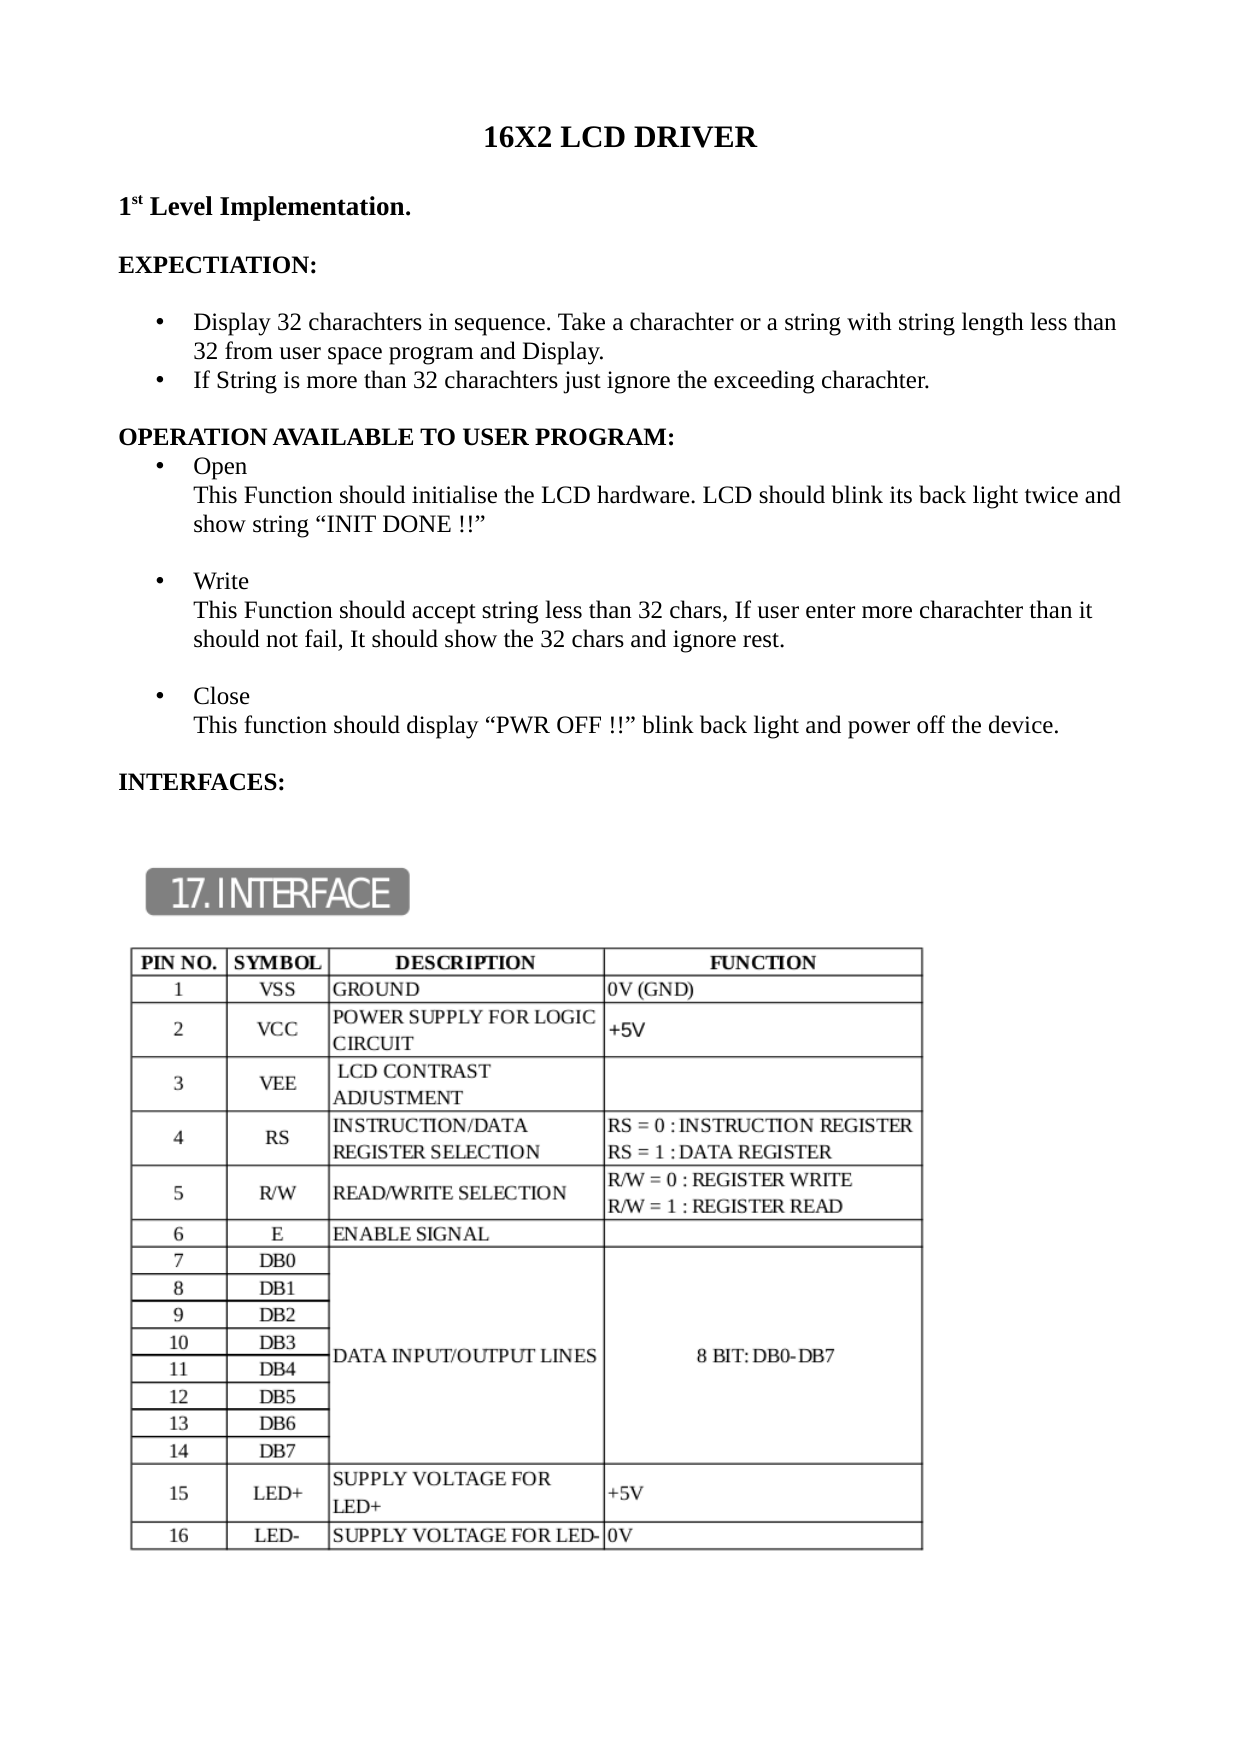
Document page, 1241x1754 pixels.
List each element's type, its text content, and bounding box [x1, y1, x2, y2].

list This Function should accept string less than 32 chars, If user enter more charachter than it should not fail, It should show the 32 chars and ignore rest. [156, 595, 1122, 652]
text OPERATION AVAILABLE TO USER PROGRAM: [118, 422, 1122, 451]
list This Function should initialise the LCD hardware. LCD should blink its back light twice and show string “INIT DONE !!” [156, 480, 1122, 537]
list Display 32 charachters in sequence. Take a charachter or a string with string length less than 32 from user space program and Display. [156, 307, 1122, 365]
list Close [156, 681, 1122, 710]
list If String is more than 32 charachters just ignore the exceeding charachter. [156, 365, 1122, 394]
picture [66, 831, 981, 1612]
text 1st Level Implementation. [118, 190, 1122, 221]
list This function should display “PWR OFF !!” blink back light and power off the device. [156, 710, 1122, 739]
list Open [156, 451, 1122, 480]
text EXPECTIATION: [118, 250, 1122, 279]
text 16X2 LCD DRIVER [118, 118, 1122, 154]
list Write [156, 566, 1122, 595]
text INTERFACES: [118, 767, 1122, 825]
